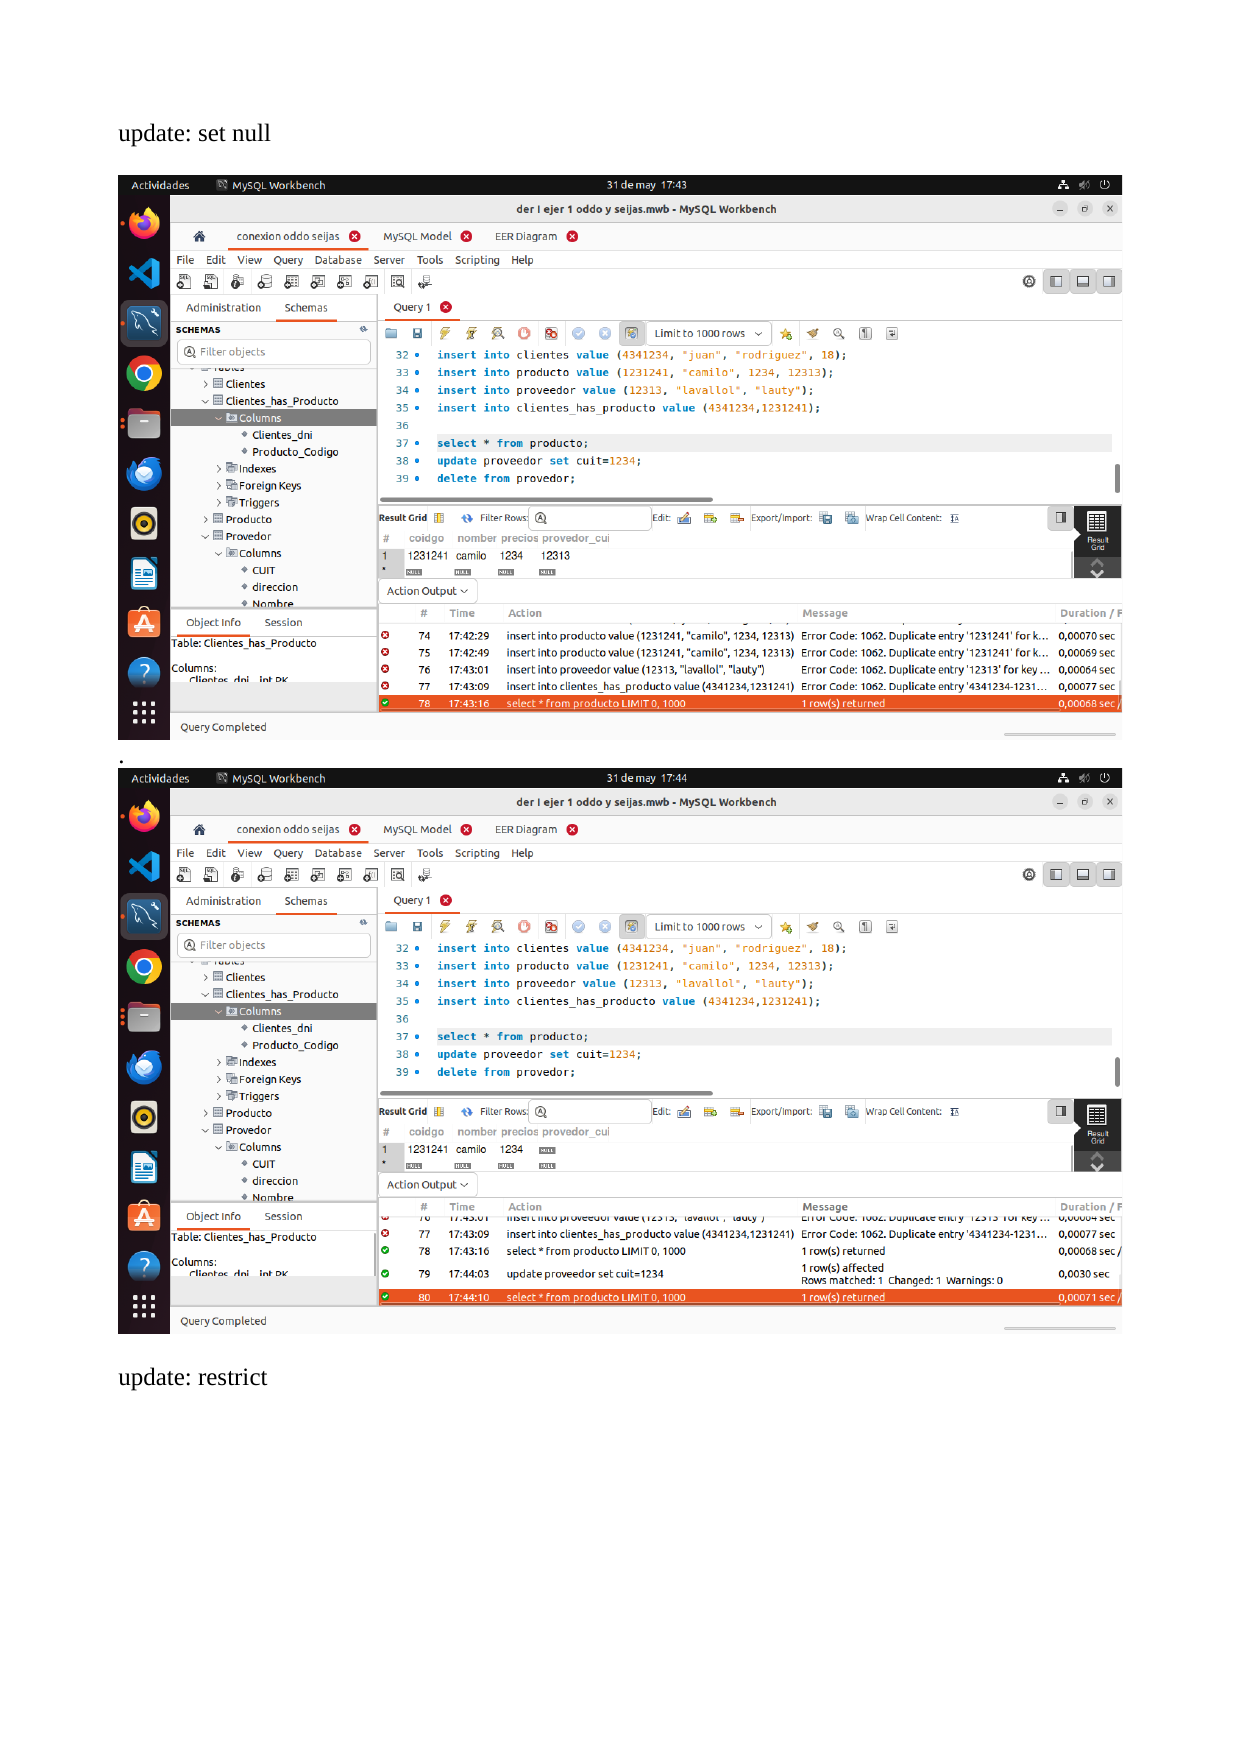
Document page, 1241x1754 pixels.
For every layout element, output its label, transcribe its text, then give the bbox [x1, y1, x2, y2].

picture [118, 768, 1123, 1334]
text update: restrict [118, 1362, 1122, 1391]
text . [118, 740, 1122, 768]
picture [118, 175, 1123, 740]
text update: set null [118, 118, 1122, 147]
